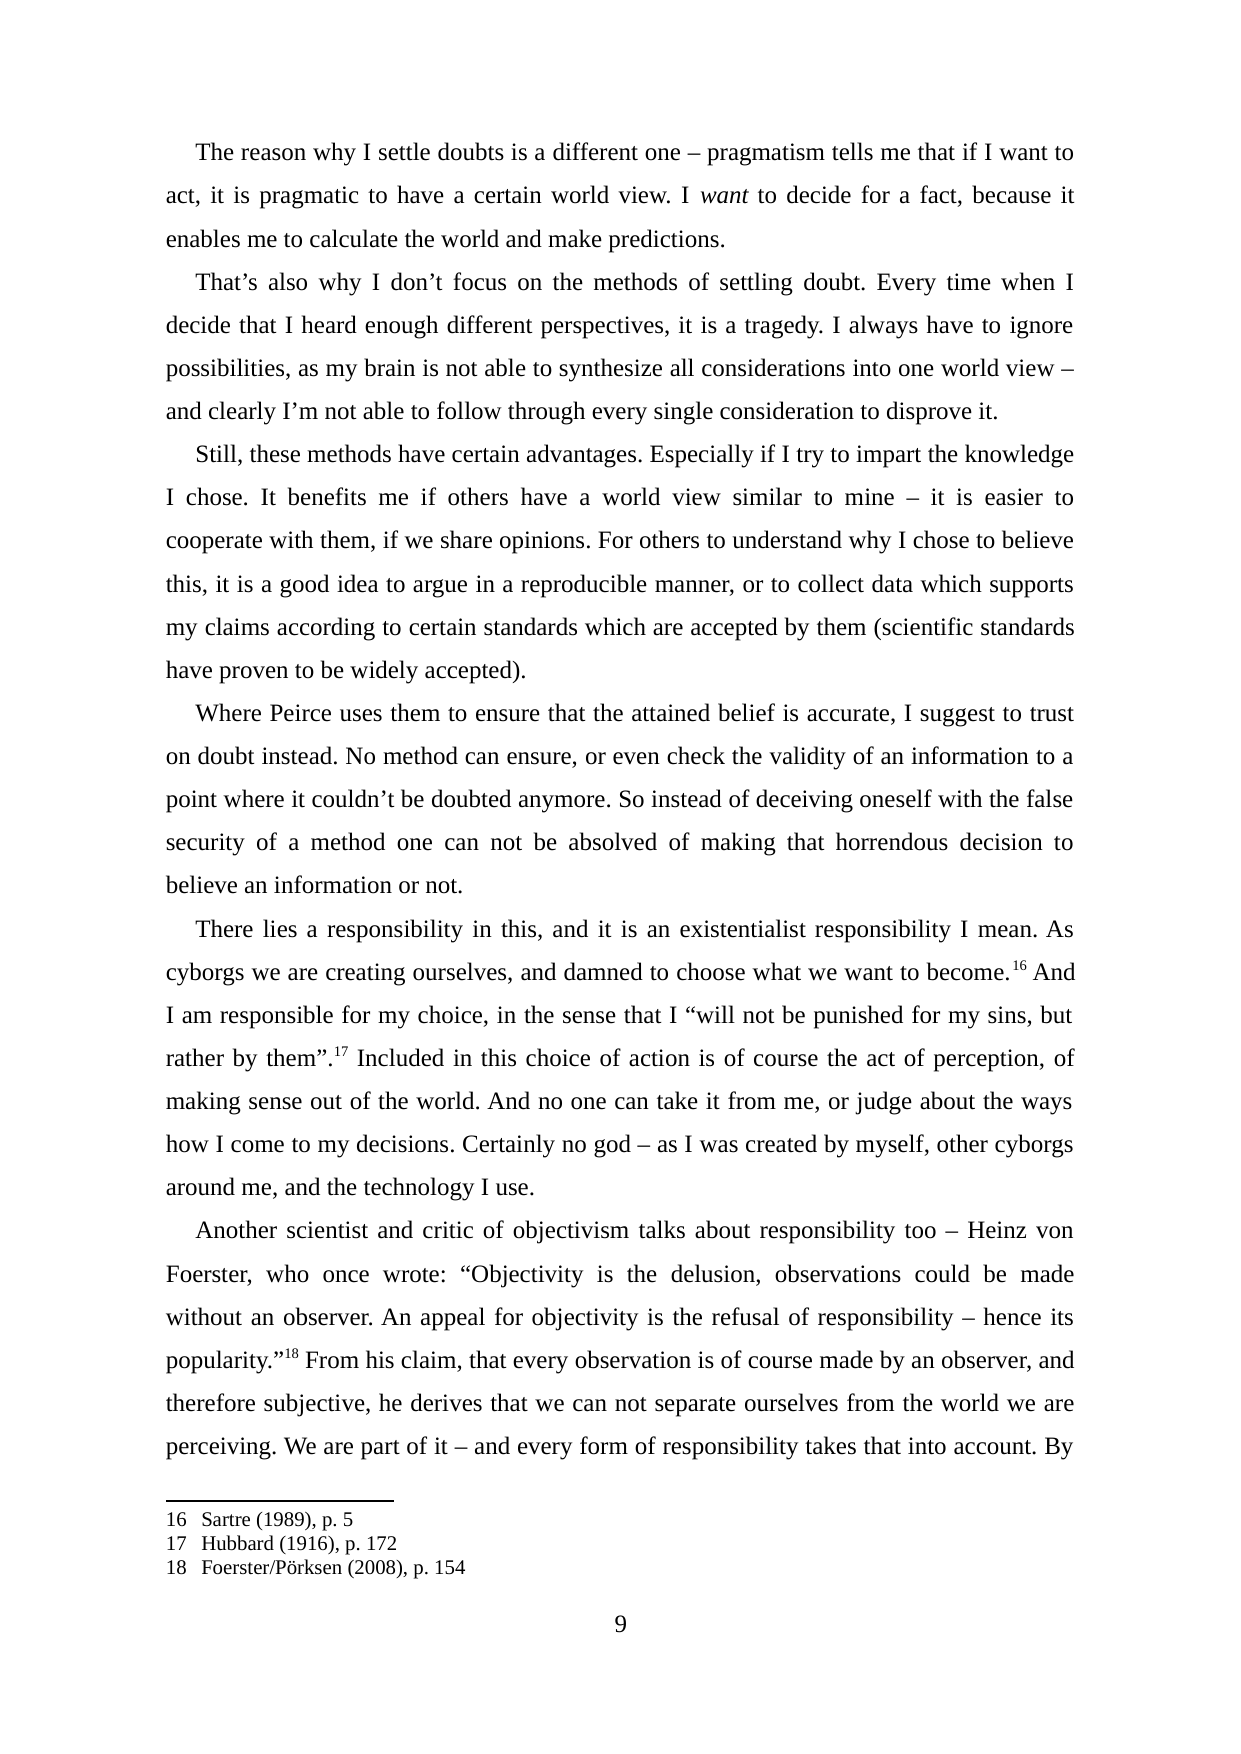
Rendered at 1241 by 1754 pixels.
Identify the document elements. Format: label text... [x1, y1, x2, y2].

text Still, these methods have certain advantages. Especially if I try to impart the knowledge I chose. It benefits me if others have a world view similar to mine – it is easier to cooperate with them, if we share opinions. For others to understand why I chose to believe this, it is a good idea to argue in a reproducible manner, or to collect data which supports my claims according to certain standards which are accepted by them (scientific standards have proven to be widely accepted). [166, 439, 1075, 684]
text The reason why I settle doubts is a different one – pragmatism tells me that if I want to act, it is pragmatic to have a certain world view. I want to decide for a fact, because it enables me to calculate the world and make predictions. [166, 137, 1075, 252]
text Sartre (1989), p. 5 [166, 1507, 1075, 1531]
text Hubbard (1916), p. 172 [166, 1531, 1075, 1555]
text There lies a responsibility in this, and it is an existentialist responsibility I mean. As cyborgs we are creating ourselves, and damned to choose what we want to become. And I am responsible for my choice, in the sense that I “will not be punished for my sins, but rather by them”. Included in this choice of action is of course the act of perception, of making sense out of the world. And no one can take it from me, or judge about the ways how I come to my decisions. Certainly no god – as I was created by myself, other cyborgs around me, and the technology I use. [166, 914, 1075, 1201]
text Where Peirce uses them to ensure that the attained belief is accurate, I suggest to trust on doubt instead. No method can ensure, or even check the validity of an information to a point where it couldn’t be doubted anymore. So instead of deceiving oneself with the false security of a method one can not be absolved of making that horrendous decision to believe an information or not. [166, 698, 1075, 899]
text That’s also why I don’t focus on the methods of settling doubt. Every time when I decide that I heard enough different perspectives, it is a tragedy. I always have to ignore possibilities, as my brain is not able to synthesize all considerations into one world view – and clearly I’m not able to follow through every single consideration to disprove it. [166, 267, 1075, 425]
text Another scientist and critic of objectivism talks about responsibility too – Heinz von Foerster, who once wrote: “Objectivity is the delusion, observations could be made without an observer. An appeal for objectivity is the refusal of responsibility – hence its popularity.” From his claim, that every observation is of course made by an observer, and therefore subjective, he derives that we can not separate ourselves from the world we are perceiving. We are part of it – and every form of responsibility takes that into account. By [166, 1216, 1075, 1460]
text Foerster/Pörksen (2008), p. 154 [166, 1555, 1075, 1579]
